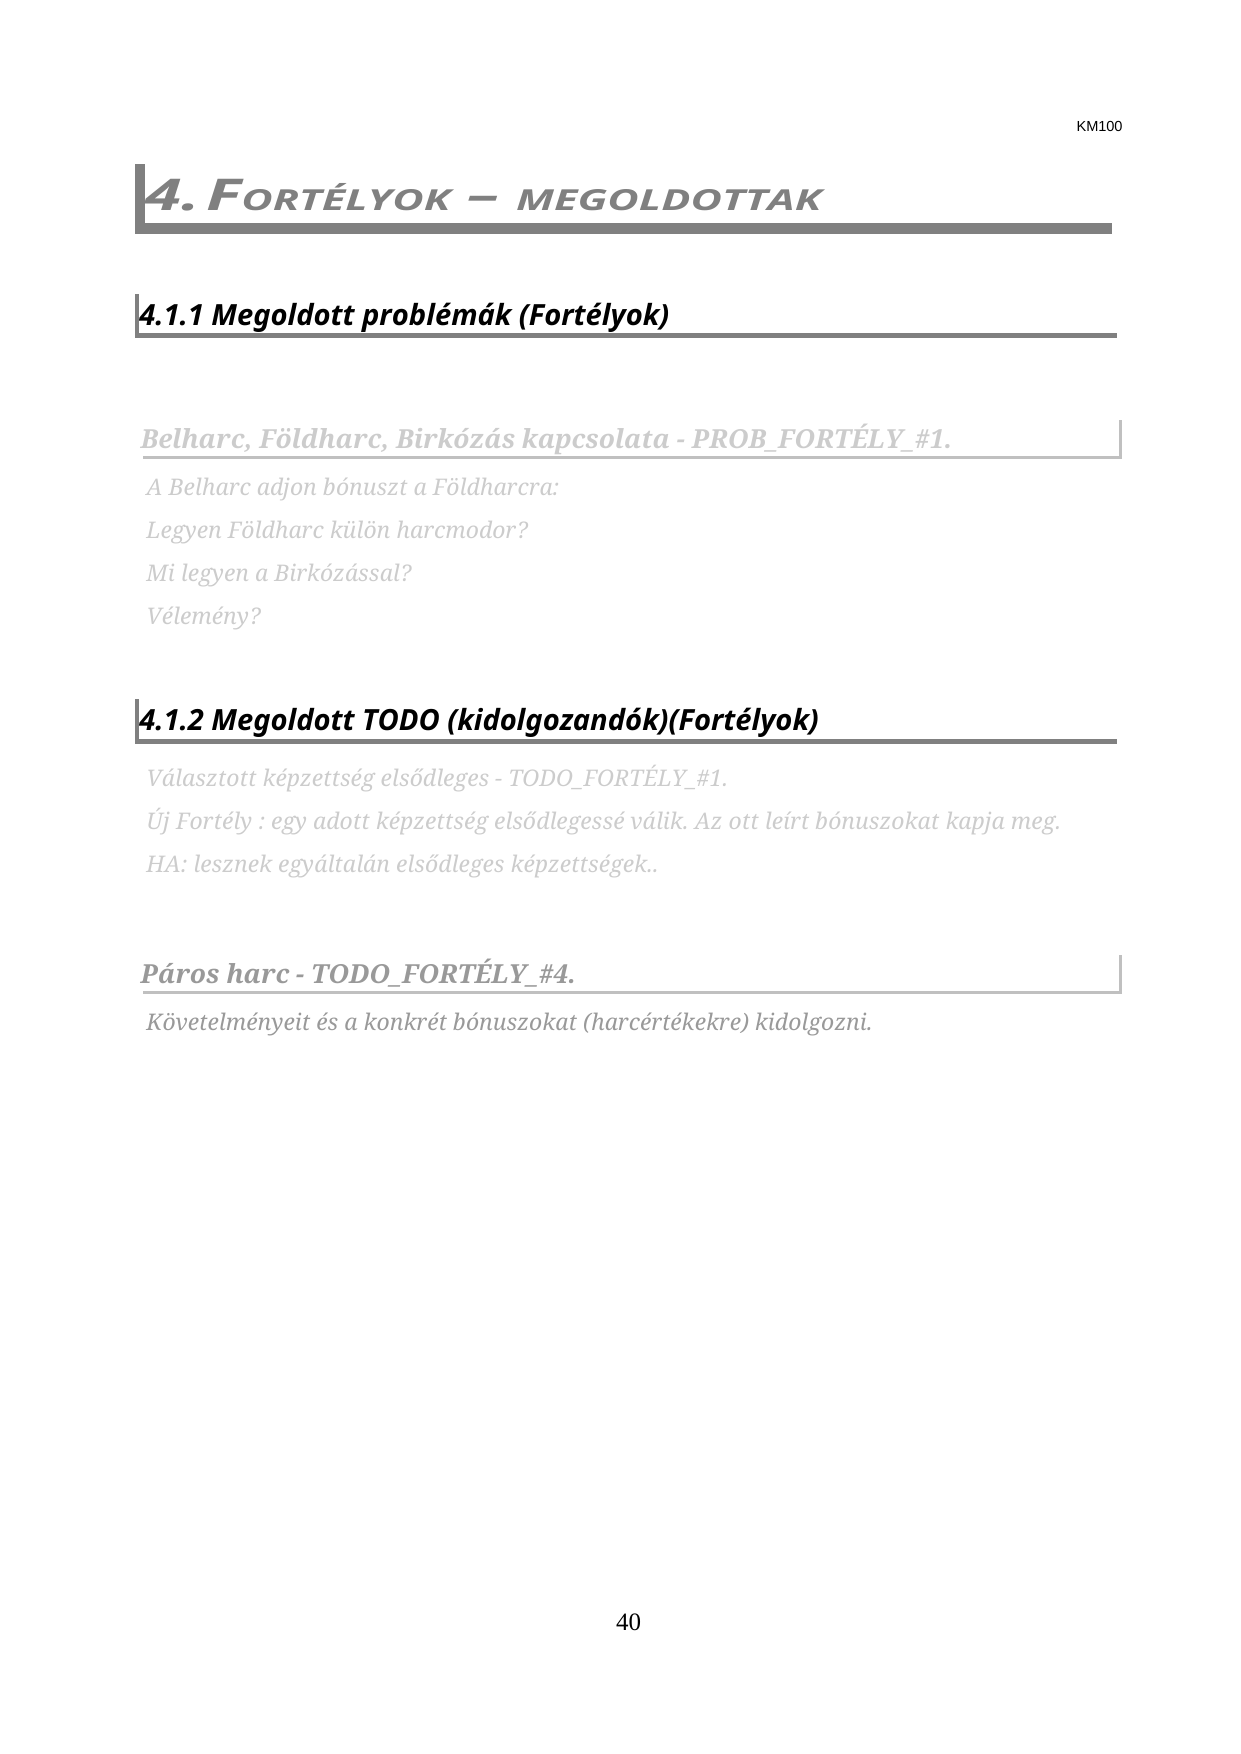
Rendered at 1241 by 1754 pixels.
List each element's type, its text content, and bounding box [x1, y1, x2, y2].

text Vélemény? [134, 600, 1122, 632]
subtitle Belharc, Földharc, Birkózás kapcsolata - PROB_FORTÉLY_#1. [140, 420, 1119, 456]
text Választott képzettség elsődleges - TODO_FORTÉLY_#1. [134, 762, 1122, 793]
subtitle Fortélyok – megoldottak [145, 164, 1122, 223]
subtitle Páros harc - TODO_FORTÉLY_#4. [140, 955, 1119, 991]
text HA: lesznek egyáltalán elsődleges képzettségek.. [134, 848, 1122, 879]
text Új Fortély : egy adott képzettség elsődlegessé válik. Az ott leírt bónuszokat kapja meg. [134, 805, 1122, 836]
text A Belharc adjon bónuszt a Földharcra: [134, 471, 1122, 502]
subtitle Megoldott TODO (kidolgozandók)(Fortélyok) [139, 699, 1122, 739]
text Mi legyen a Birkózással? [134, 557, 1122, 588]
subtitle Megoldott problémák (Fortélyok) [139, 294, 1122, 333]
text Legyen Földharc külön harcmodor? [134, 514, 1122, 546]
text Követelményeit és a konkrét bónuszokat (harcértékekre) kidolgozni. [134, 1006, 1122, 1037]
